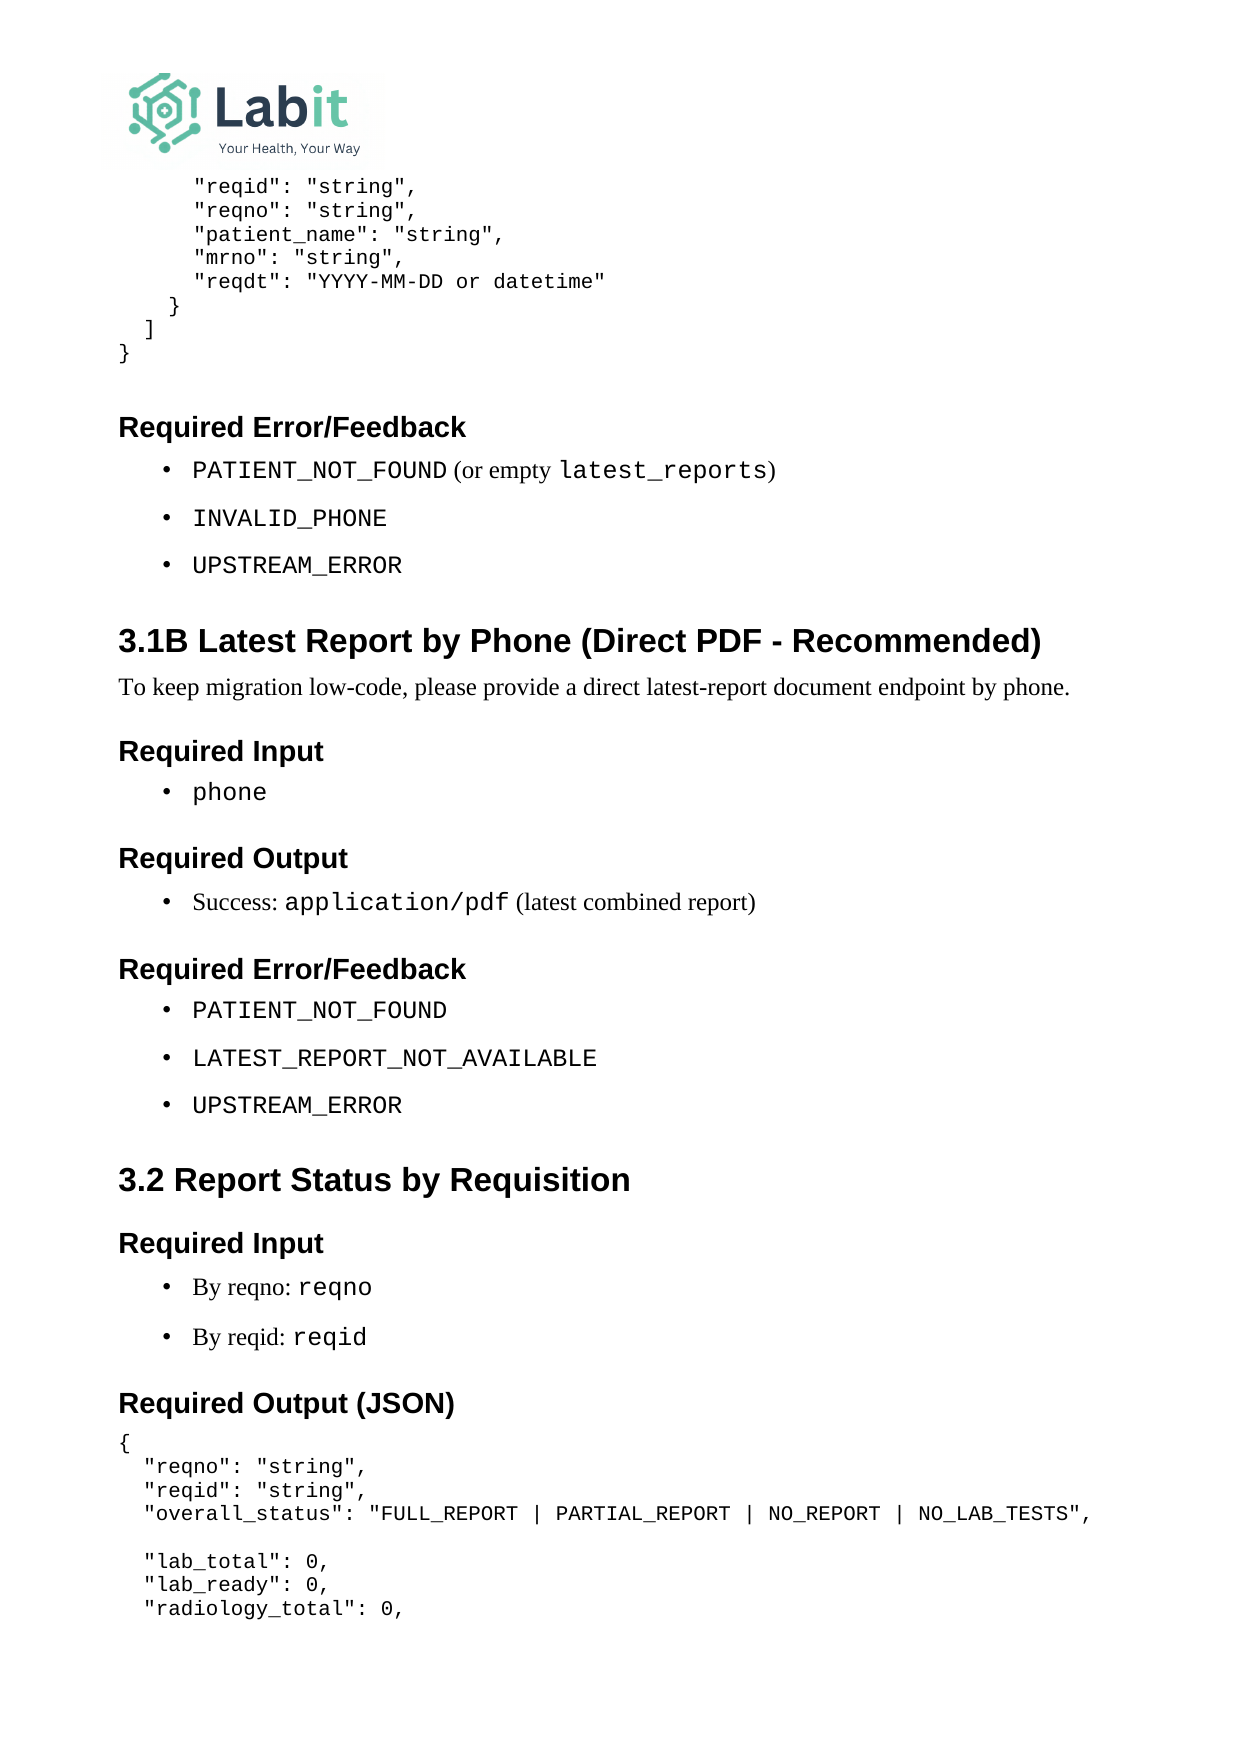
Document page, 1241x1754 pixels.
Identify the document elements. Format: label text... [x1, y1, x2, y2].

list INVALID_PHONE [162, 506, 1122, 534]
list phone [162, 780, 1122, 808]
subtitle Required Input [118, 1226, 1122, 1259]
list By reqno: reqno [162, 1272, 1122, 1303]
subtitle Required Error/Feedback [118, 409, 1122, 443]
subtitle Required Input [118, 734, 1122, 767]
subtitle 3.2 Report Status by Requisition [118, 1160, 1122, 1199]
list UPSTREAM_ERROR [162, 553, 1122, 581]
text "reqid": "string", "reqno": "string", "patient_name": "string", "mrno": "string", "reqdt": "YYYY-MM-DD or datetime" } ] } [118, 176, 1122, 366]
list Success: application/pdf (latest combined report) [162, 887, 1122, 918]
text To keep migration low-code, please provide a direct latest-report document endpoint by phone. [118, 672, 1122, 700]
text { "reqno": "string", "reqid": "string", "overall_status": "FULL_REPORT | PARTIAL_REPORT | NO_REPORT | NO_LAB_TESTS", "lab_total": 0, "lab_ready": 0, "radiology_total": 0, [118, 1432, 1122, 1622]
list PATIENT_NOT_FOUND [162, 998, 1122, 1026]
subtitle Required Output (JSON) [118, 1386, 1122, 1420]
list UPSTREAM_ERROR [162, 1092, 1122, 1121]
subtitle Required Output [118, 841, 1122, 875]
list LATEST_REPORT_NOT_AVAILABLE [162, 1045, 1122, 1073]
picture [100, 73, 386, 170]
list By reqid: reqid [162, 1322, 1122, 1353]
subtitle 3.1B Latest Report by Phone (Direct PDF - Recommended) [118, 621, 1122, 659]
subtitle Required Error/Feedback [118, 952, 1122, 986]
list PATIENT_NOT_FOUND (or empty latest_reports) [162, 456, 1122, 486]
